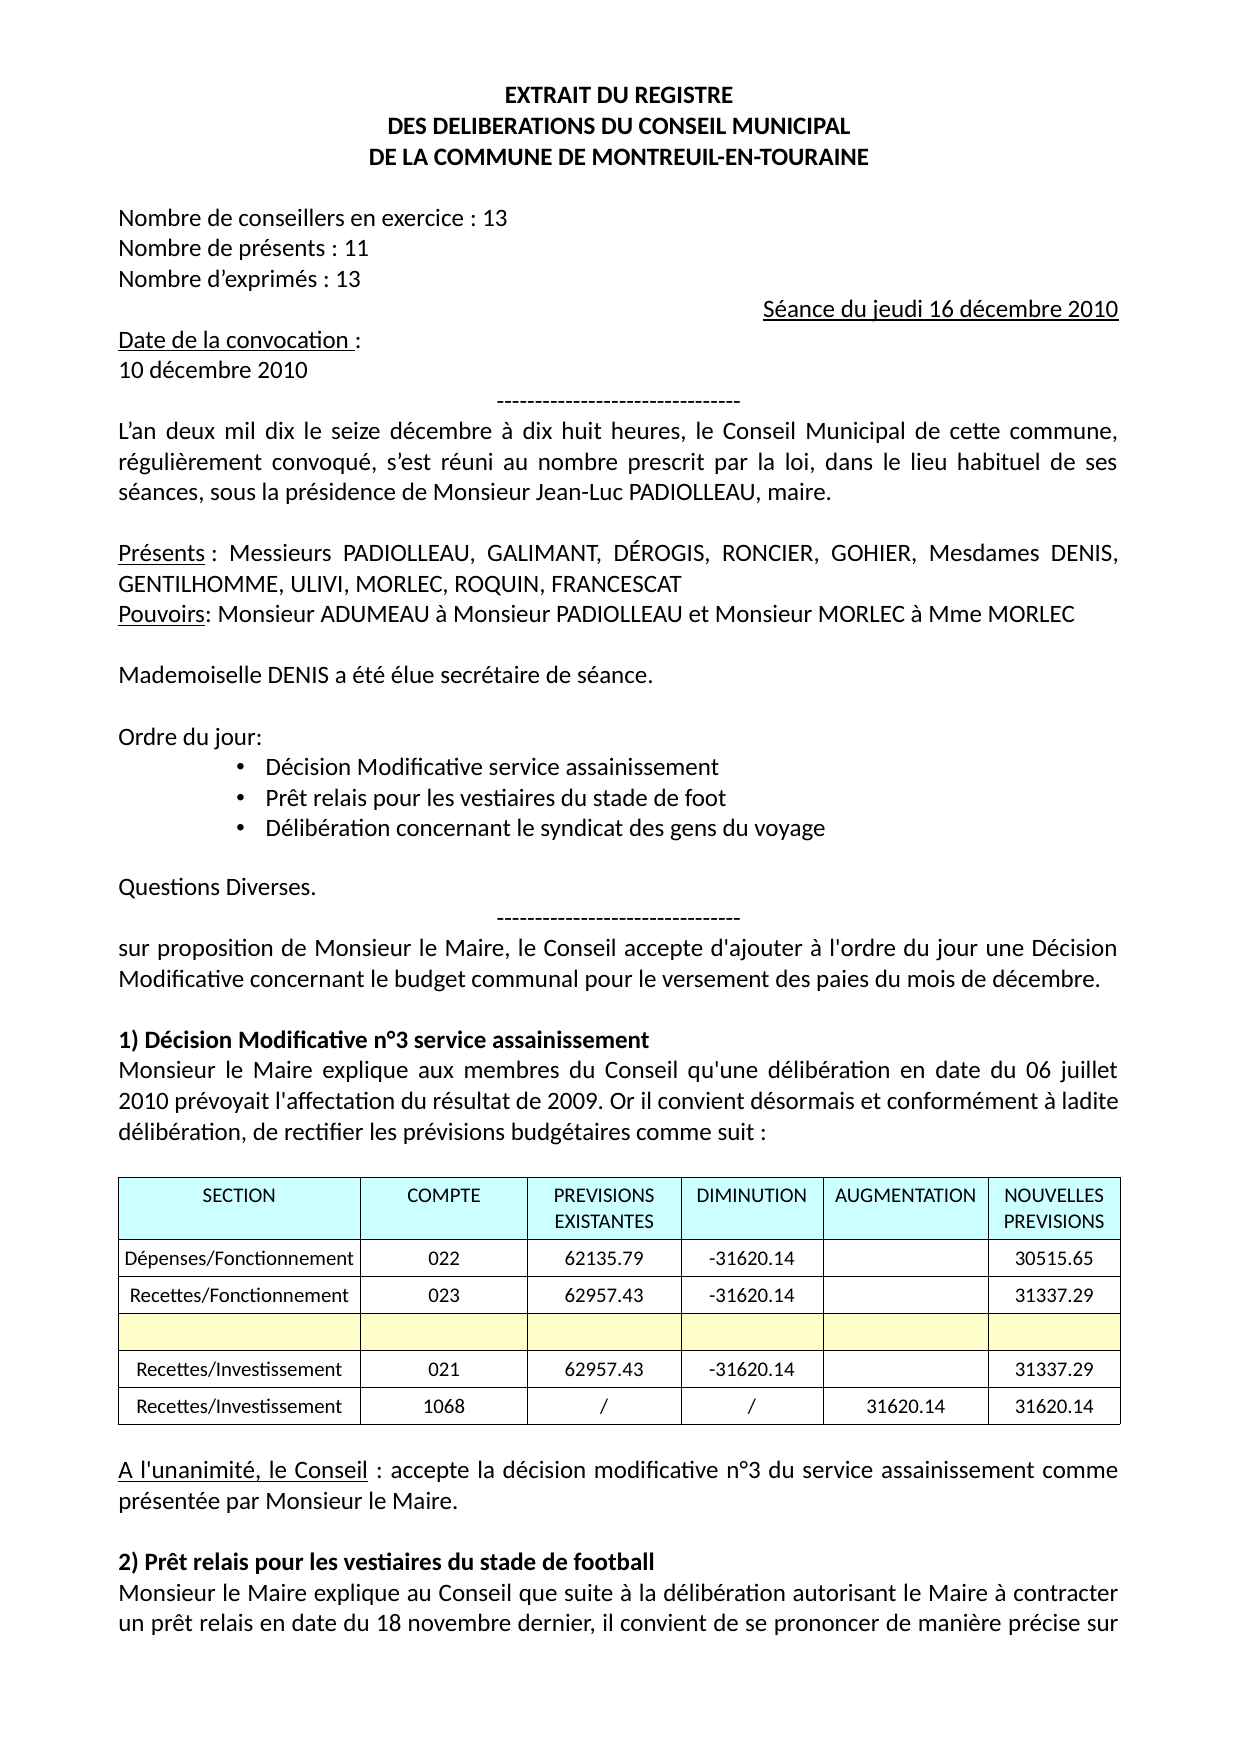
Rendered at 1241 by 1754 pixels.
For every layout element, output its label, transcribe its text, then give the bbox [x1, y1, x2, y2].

table_header COMPTE [361, 1178, 527, 1239]
text A l'unanimité, le Conseil : accepte la décision modificative n°3 du service assainissement comme présentée par Monsieur le Maire. [118, 1454, 1120, 1516]
table_cell [824, 1240, 988, 1276]
table_cell [528, 1314, 681, 1350]
table_cell 31620,14 [989, 1388, 1120, 1424]
text sur proposition de Monsieur le Maire, le Conseil accepte d'ajouter à l'ordre du jour une Décision Modificative concernant le budget communal pour le versement des paies du mois de décembre. [118, 932, 1120, 993]
text -------------------------------- [118, 902, 1120, 932]
table_header DIMINUTION [682, 1178, 823, 1239]
table_cell 022 [361, 1240, 527, 1276]
table_cell -31620,14 [682, 1277, 823, 1313]
table_cell 021 [361, 1351, 527, 1387]
text Nombre de conseillers en exercice : 13 [118, 202, 1120, 232]
table_header SECTION [119, 1178, 360, 1239]
table_cell 1068 [361, 1388, 527, 1424]
text Séance du jeudi 16 décembre 2010 [24, 293, 1120, 324]
text 2) Prêt relais pour les vestiaires du stade de football [118, 1546, 1120, 1577]
text Mademoiselle DENIS a été élue secrétaire de séance. [118, 659, 1120, 690]
table_cell Recettes/Investissement [119, 1351, 360, 1387]
table_cell 30515,65 [989, 1240, 1120, 1276]
table_cell Recettes/Investissement [119, 1388, 360, 1424]
table_cell -31620,14 [682, 1240, 823, 1276]
text Monsieur le Maire explique au Conseil que suite à la délibération autorisant le Maire à contracter un prêt relais en date du 18 novembre dernier, il convient de se prononcer de manière précise sur [118, 1577, 1120, 1638]
table_cell 62957,43 [528, 1351, 681, 1387]
table_header PREVISIONS EXISTANTES [528, 1178, 681, 1239]
text Présents : Messieurs PADIOLLEAU, GALIMANT, DÉROGIS, RONCIER, GOHIER, Mesdames DENIS, GENTILHOMME, ULIVI, MORLEC, ROQUIN, FRANCESCAT [118, 537, 1120, 598]
text L’an deux mil dix le seize décembre à dix huit heures, le Conseil Municipal de cette commune, régulièrement convoqué, s’est réuni au nombre prescrit par la loi, dans le lieu habituel de ses séances, sous la présidence de Monsieur Jean-Luc PADIOLLEAU, maire. [118, 415, 1120, 507]
table_cell [824, 1277, 988, 1313]
table_cell 31620,14 [824, 1388, 988, 1424]
table_cell Dépenses/Fonctionnement [119, 1240, 360, 1276]
table_cell / [528, 1388, 681, 1424]
text DE LA COMMUNE DE MONTREUIL-EN-TOURAINE [118, 141, 1120, 171]
table_cell -31620,14 [682, 1351, 823, 1387]
text Monsieur le Maire explique aux membres du Conseil qu'une délibération en date du 06 juillet 2010 prévoyait l'affectation du résultat de 2009. Or il convient désormais et conformément à ladite délibération, de rectifier les prévisions budgétaires comme suit : [118, 1054, 1120, 1146]
text Date de la convocation : [24, 324, 1120, 354]
table_cell 31337,29 [989, 1277, 1120, 1313]
text 1) Décision Modificative n°3 service assainissement [118, 1024, 1120, 1054]
table_cell 31337,29 [989, 1351, 1120, 1387]
text Ordre du jour: [118, 721, 1120, 751]
table_cell 62957,43 [528, 1277, 681, 1313]
text -------------------------------- [118, 385, 1120, 415]
text Pouvoirs: Monsieur ADUMEAU à Monsieur PADIOLLEAU et Monsieur MORLEC à Mme MORLEC [118, 598, 1120, 629]
list Prêt relais pour les vestiaires du stade de foot [236, 782, 1120, 812]
table_cell [989, 1314, 1120, 1350]
table_cell [119, 1314, 360, 1350]
table_cell Recettes/Fonctionnement [119, 1277, 360, 1313]
table_cell [824, 1314, 988, 1350]
table_cell [361, 1314, 527, 1350]
text Questions Diverses. [118, 871, 1120, 902]
text EXTRAIT DU REGISTRE [118, 80, 1120, 110]
list Décision Modificative service assainissement [236, 751, 1120, 782]
table_cell [824, 1351, 988, 1387]
table_cell [682, 1314, 823, 1350]
table_header AUGMENTATION [824, 1178, 988, 1239]
table_cell / [682, 1388, 823, 1424]
table_header NOUVELLES PREVISIONS [989, 1178, 1120, 1239]
text 10 décembre 2010 [24, 354, 1120, 385]
text DES DELIBERATIONS DU CONSEIL MUNICIPAL [118, 110, 1120, 141]
text Nombre de présents : 11 [118, 232, 1120, 263]
text Nombre d’exprimés : 13 [24, 263, 1120, 293]
table_cell 023 [361, 1277, 527, 1313]
table_cell 62135,79 [528, 1240, 681, 1276]
list Délibération concernant le syndicat des gens du voyage [236, 812, 1120, 871]
